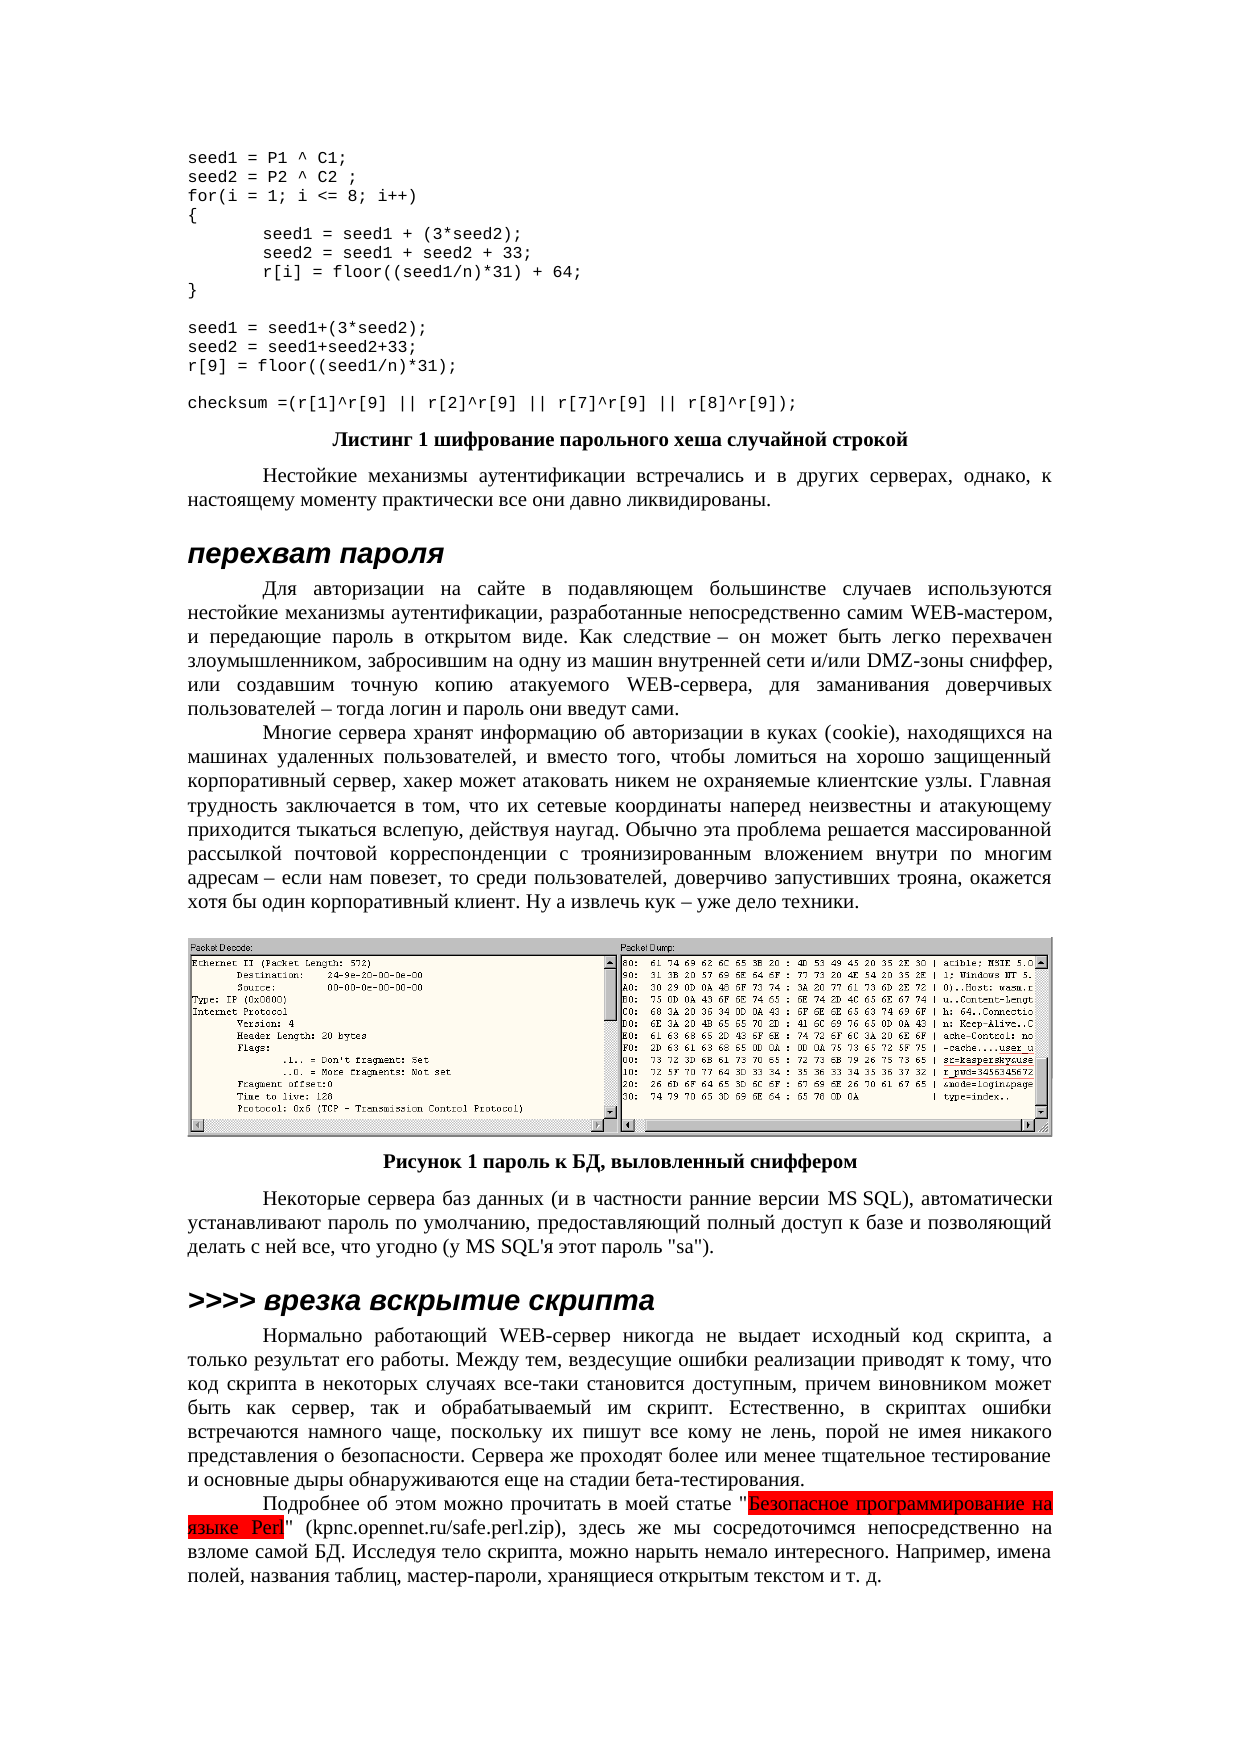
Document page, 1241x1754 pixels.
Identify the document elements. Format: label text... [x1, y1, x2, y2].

text r[9] = floor((seed1/n)*31); [187, 357, 1053, 376]
text Нестойкие механизмы аутентификации встречались и в других серверах, однако, к настоящему моменту практически все они давно ликвидированы. [187, 463, 1053, 511]
text Рисунок 1 пароль к БД, выловленный сниффером [187, 1149, 1053, 1173]
text { [187, 207, 1053, 225]
picture [187, 937, 1053, 1137]
text checksum =(r[1]^r[9] || r[2]^r[9] || r[7]^r[9] || r[8]^r[9]); [187, 395, 1053, 414]
subtitle перехват пароля [187, 536, 1053, 570]
text } [187, 282, 1053, 301]
subtitle >>>> врезка вскрытие скрипта [187, 1283, 1053, 1317]
text Подробнее об этом можно прочитать в моей статье "Безопасное программирование на языке Perl" (kpnc.opennet.ru/safe.perl.zip), здесь же мы сосредоточимся непосредственно на взломе самой БД. Исследуя тело скрипта, можно нарыть немало интересного. Например, имена полей, названия таблиц, мастер-пароли, хранящиеся открытым текстом и т. д. [187, 1491, 1053, 1587]
text seed1 = seed1 + (3*seed2); [187, 225, 1053, 244]
text Многие сервера хранят информацию об авторизации в куках (cookie), находящихся на машинах удаленных пользователей, и вместо того, чтобы ломиться на хорошо защищенный корпоративный сервер, хакер может атаковать никем не охраняемые клиентские узлы. Главная трудность заключается в том, что их сетевые координаты наперед неизвестны и атакующему приходится тыкаться вслепую, действуя наугад. Обычно эта проблема решается массированной рассылкой почтовой корреспонденции с троянизированным вложением внутри по многим адресам – если нам повезет, то среди пользователей, доверчиво запустивших трояна, окажется хотя бы один корпоративный клиент. Ну а извлечь кук – уже дело техники. [187, 720, 1053, 913]
text Листинг 1 шифрование парольного хеша случайной строкой [187, 426, 1053, 451]
text Некоторые сервера баз данных (и в частности ранние версии MS SQL), автоматически устанавливают пароль по умолчанию, предоставляющий полный доступ к базе и позволяющий делать с ней все, что угодно (у MS SQL'я этот пароль "sa"). [187, 1186, 1053, 1258]
text seed2 = seed1+seed2+33; [187, 338, 1053, 357]
text seed2 = P2 ^ C2 ; [187, 169, 1053, 188]
text seed1 = P1 ^ C1; [187, 150, 1053, 169]
text for(i = 1; i <= 8; i++) [187, 188, 1053, 207]
text seed2 = seed1 + seed2 + 33; [187, 244, 1053, 263]
text Для авторизации на сайте в подавляющем большинстве случаев используются нестойкие механизмы аутентификации, разработанные непосредственно самим WEB-мастером, и передающие пароль в открытом виде. Как следствие – он может быть легко перехвачен злоумышленником, забросившим на одну из машин внутренней сети и/или DMZ-зоны сниффер, или создавшим точную копию атакуемого WEB-сервера, для заманивания доверчивых пользователей – тогда логин и пароль они введут сами. [187, 576, 1053, 720]
text r[i] = floor((seed1/n)*31) + 64; [187, 263, 1053, 282]
text seed1 = seed1+(3*seed2); [187, 320, 1053, 338]
text Нормально работающий WEB-сервер никогда не выдает исходный код скрипта, а только результат его работы. Между тем, вездесущие ошибки реализации приводят к тому, что код скрипта в некоторых случаях все-таки становится доступным, причем виновником может быть как сервер, так и обрабатываемый им скрипт. Естественно, в скриптах ошибки встречаются намного чаще, поскольку их пишут все кому не лень, порой не имея никакого представления о безопасности. Сервера же проходят более или менее тщательное тестирование и основные дыры обнаруживаются еще на стадии бета-тестирования. [187, 1323, 1053, 1491]
